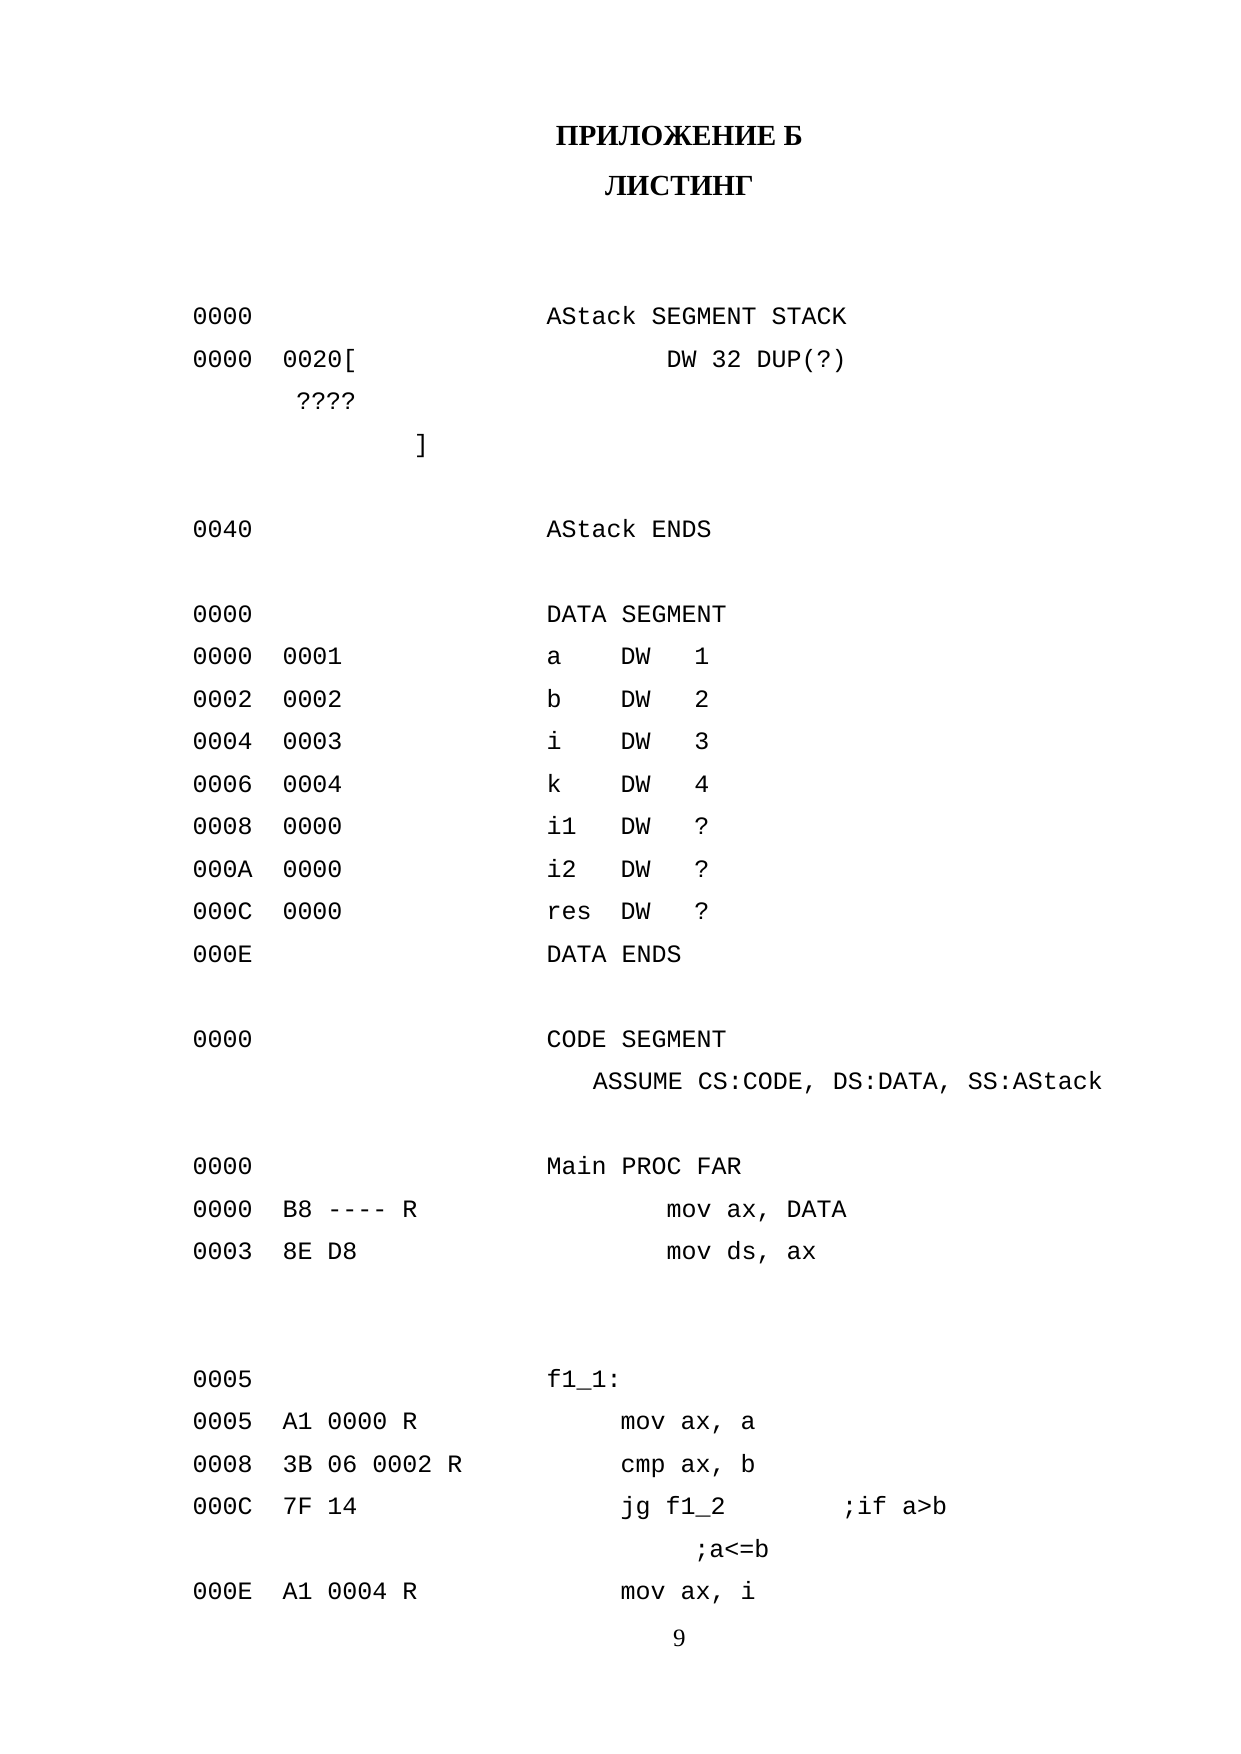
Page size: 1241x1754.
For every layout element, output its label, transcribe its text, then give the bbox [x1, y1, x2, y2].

text ЛИСТИНГ [177, 168, 1181, 202]
text 0000 Main PROC FAR [177, 1154, 1181, 1182]
text 000E DATA ENDS [177, 941, 1181, 969]
text 0000 DATA SEGMENT [177, 601, 1181, 629]
text 0006 0004 k DW 4 [177, 771, 1181, 799]
text 0000 CODE SEGMENT [177, 1026, 1181, 1054]
text ПРИЛОЖЕНИЕ Б [177, 118, 1181, 152]
text 0005 A1 0000 R mov ax, a [177, 1409, 1181, 1437]
text 000E A1 0004 R mov ax, i [177, 1579, 1181, 1607]
text ???? [177, 389, 1181, 417]
text 0000 0020[ DW 32 DUP(?) [177, 346, 1181, 374]
text 0008 3B 06 0002 R cmp ax, b [177, 1451, 1181, 1479]
text 0004 0003 i DW 3 [177, 729, 1181, 757]
text 0008 0000 i1 DW ? [177, 814, 1181, 842]
text 0005 f1_1: [177, 1366, 1181, 1394]
text ] [177, 431, 1181, 459]
text 000A 0000 i2 DW ? [177, 856, 1181, 884]
text 0000 B8 ---- R mov ax, DATA [177, 1196, 1181, 1224]
text ;a<=b [177, 1536, 1181, 1564]
text 000C 7F 14 jg f1_2 ;if a>b [177, 1494, 1181, 1522]
text 0003 8E D8 mov ds, ax [177, 1239, 1181, 1267]
text ASSUME CS:CODE, DS:DATA, SS:AStack [177, 1069, 1181, 1097]
text 0040 AStack ENDS [177, 516, 1181, 544]
text 0000 AStack SEGMENT STACK [177, 304, 1181, 332]
text 0000 0001 a DW 1 [177, 644, 1181, 672]
text 000C 0000 res DW ? [177, 899, 1181, 927]
text 0002 0002 b DW 2 [177, 686, 1181, 714]
